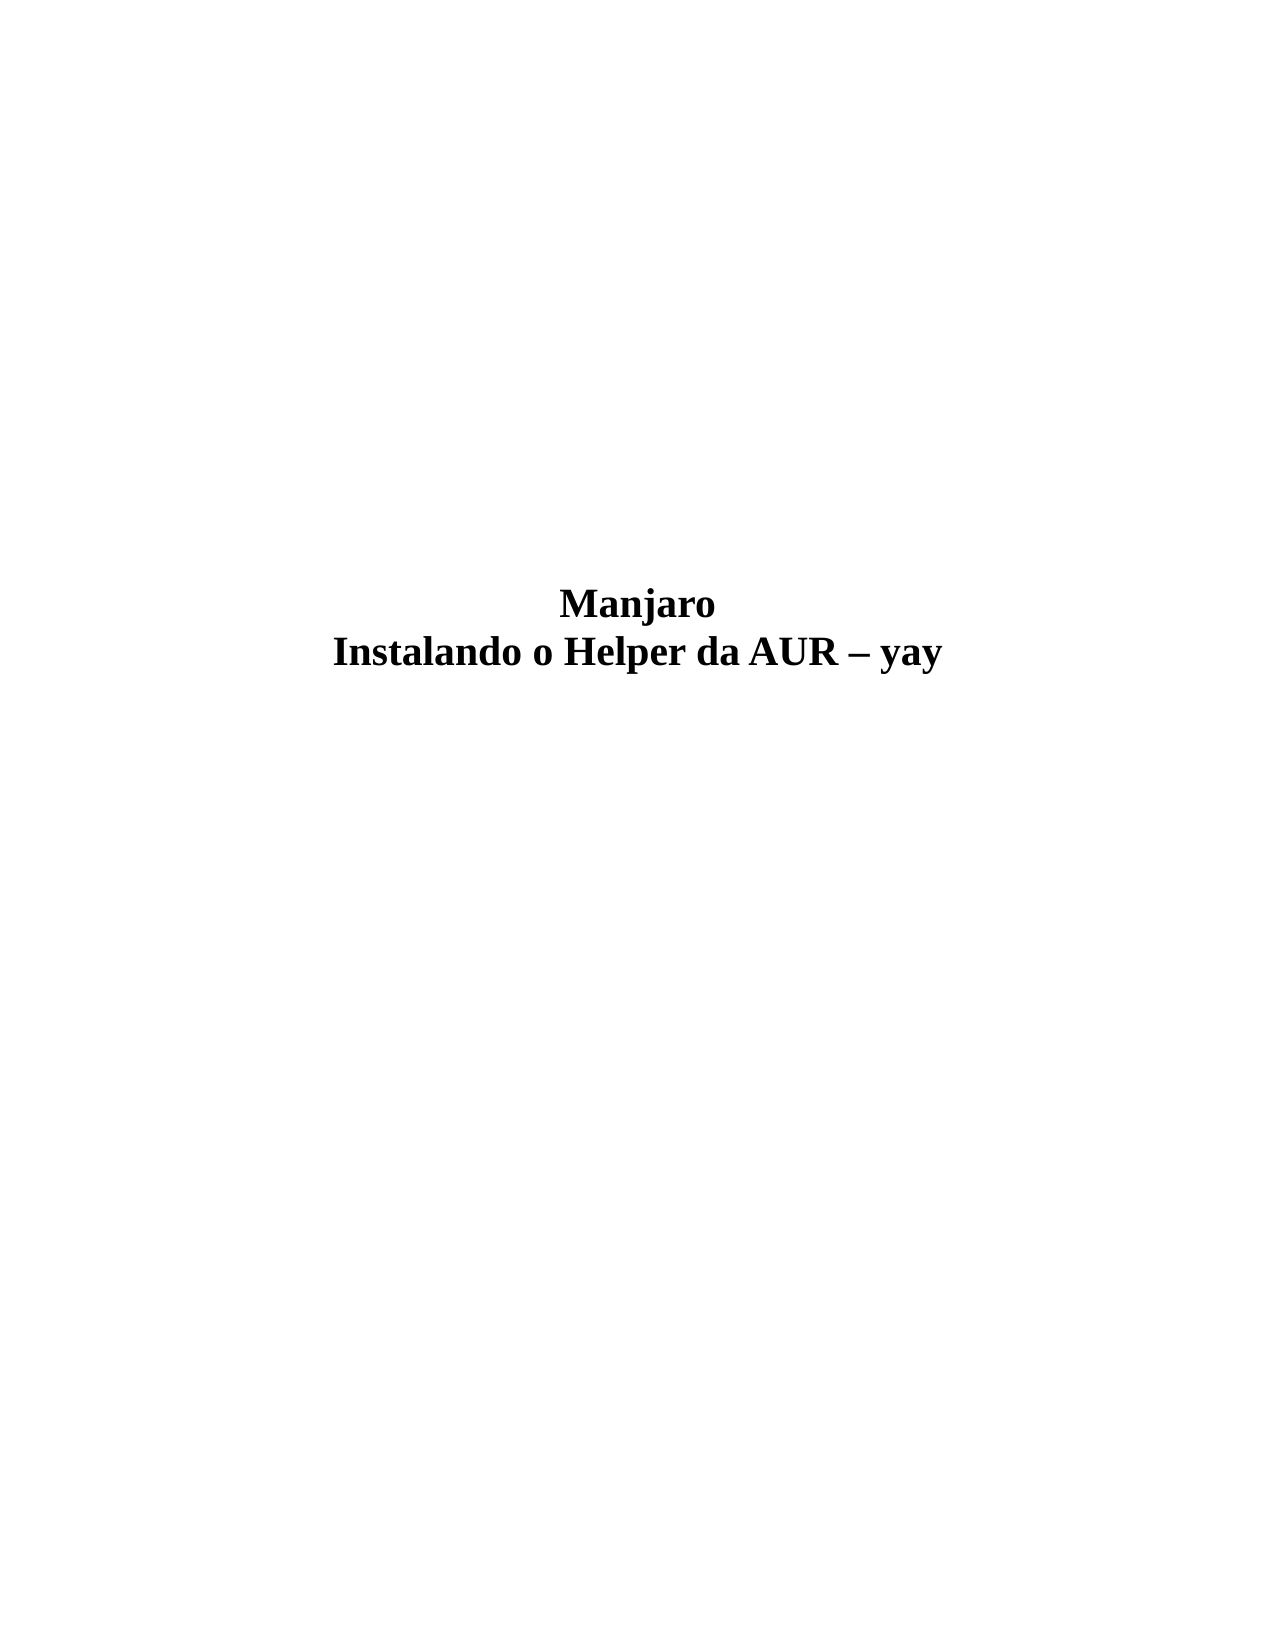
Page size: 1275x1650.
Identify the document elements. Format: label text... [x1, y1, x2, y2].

text Instalando o Helper da AUR – yay [118, 626, 1157, 674]
text Manjaro [118, 578, 1157, 626]
